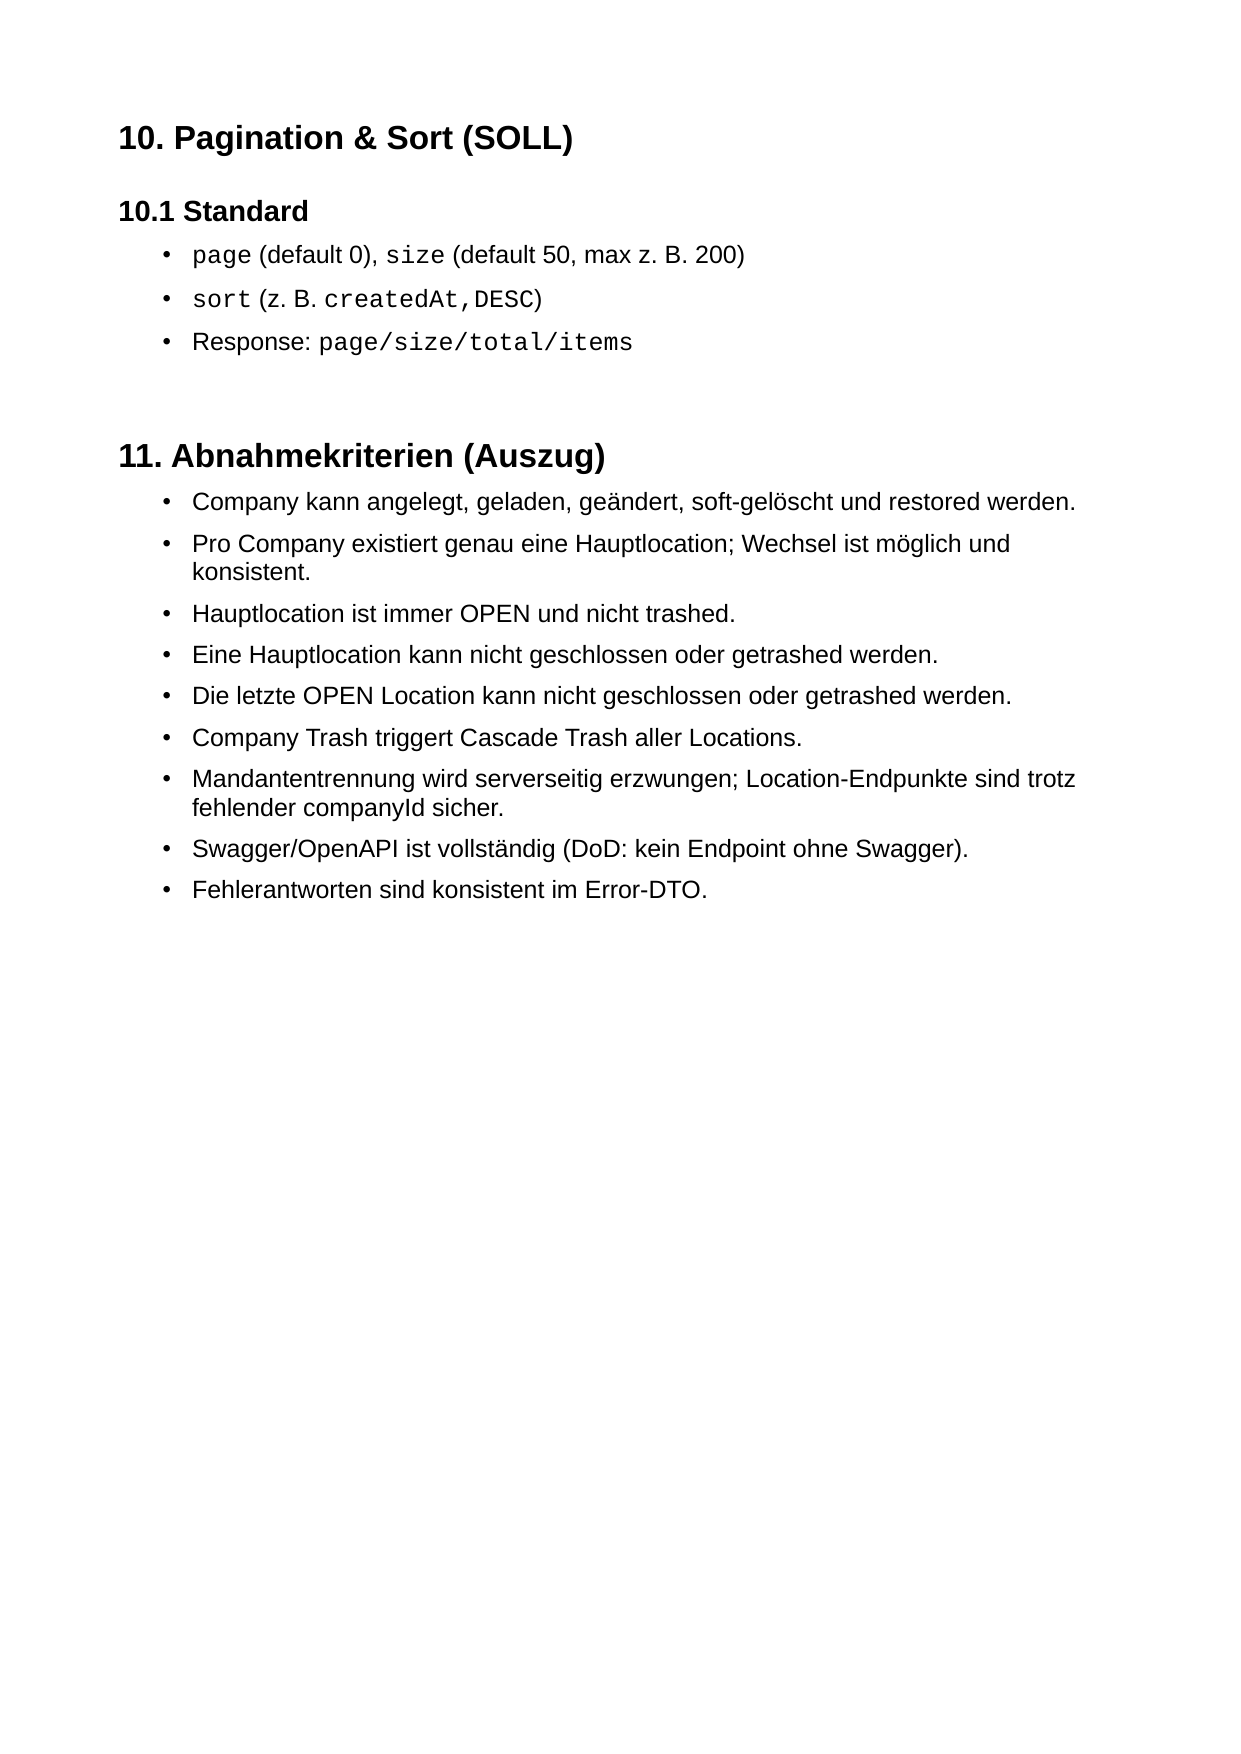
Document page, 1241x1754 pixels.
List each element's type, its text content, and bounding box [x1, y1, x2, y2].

subtitle 11. Abnahmekriterien (Auszug) [118, 436, 1122, 475]
list Die letzte OPEN Location kann nicht geschlossen oder getrashed werden. [162, 681, 1122, 710]
list sort (z. B. createdAt,DESC) [162, 283, 1122, 314]
list Fehlerantworten sind konsistent im Error-DTO. [162, 876, 1122, 904]
subtitle 10.1 Standard [118, 194, 1122, 228]
list Pro Company existiert genau eine Hauptlocation; Wechsel ist möglich und konsistent. [162, 528, 1122, 586]
list Mandantentrennung wird serverseitig erzwungen; Location-Endpunkte sind trotz fehlender companyId sicher. [162, 764, 1122, 822]
subtitle 10. Pagination & Sort (SOLL) [118, 118, 1122, 157]
list Swagger/OpenAPI ist vollständig (DoD: kein Endpoint ohne Swagger). [162, 834, 1122, 863]
list Company kann angelegt, geladen, geändert, soft-gelöscht und restored werden. [162, 487, 1122, 516]
list Response: page/size/total/items [162, 327, 1122, 358]
list Eine Hauptlocation kann nicht geschlossen oder getrashed werden. [162, 640, 1122, 669]
list page (default 0), size (default 50, max z. B. 200) [162, 240, 1122, 271]
list Hauptlocation ist immer OPEN und nicht trashed. [162, 599, 1122, 627]
list Company Trash triggert Cascade Trash aller Locations. [162, 723, 1122, 752]
